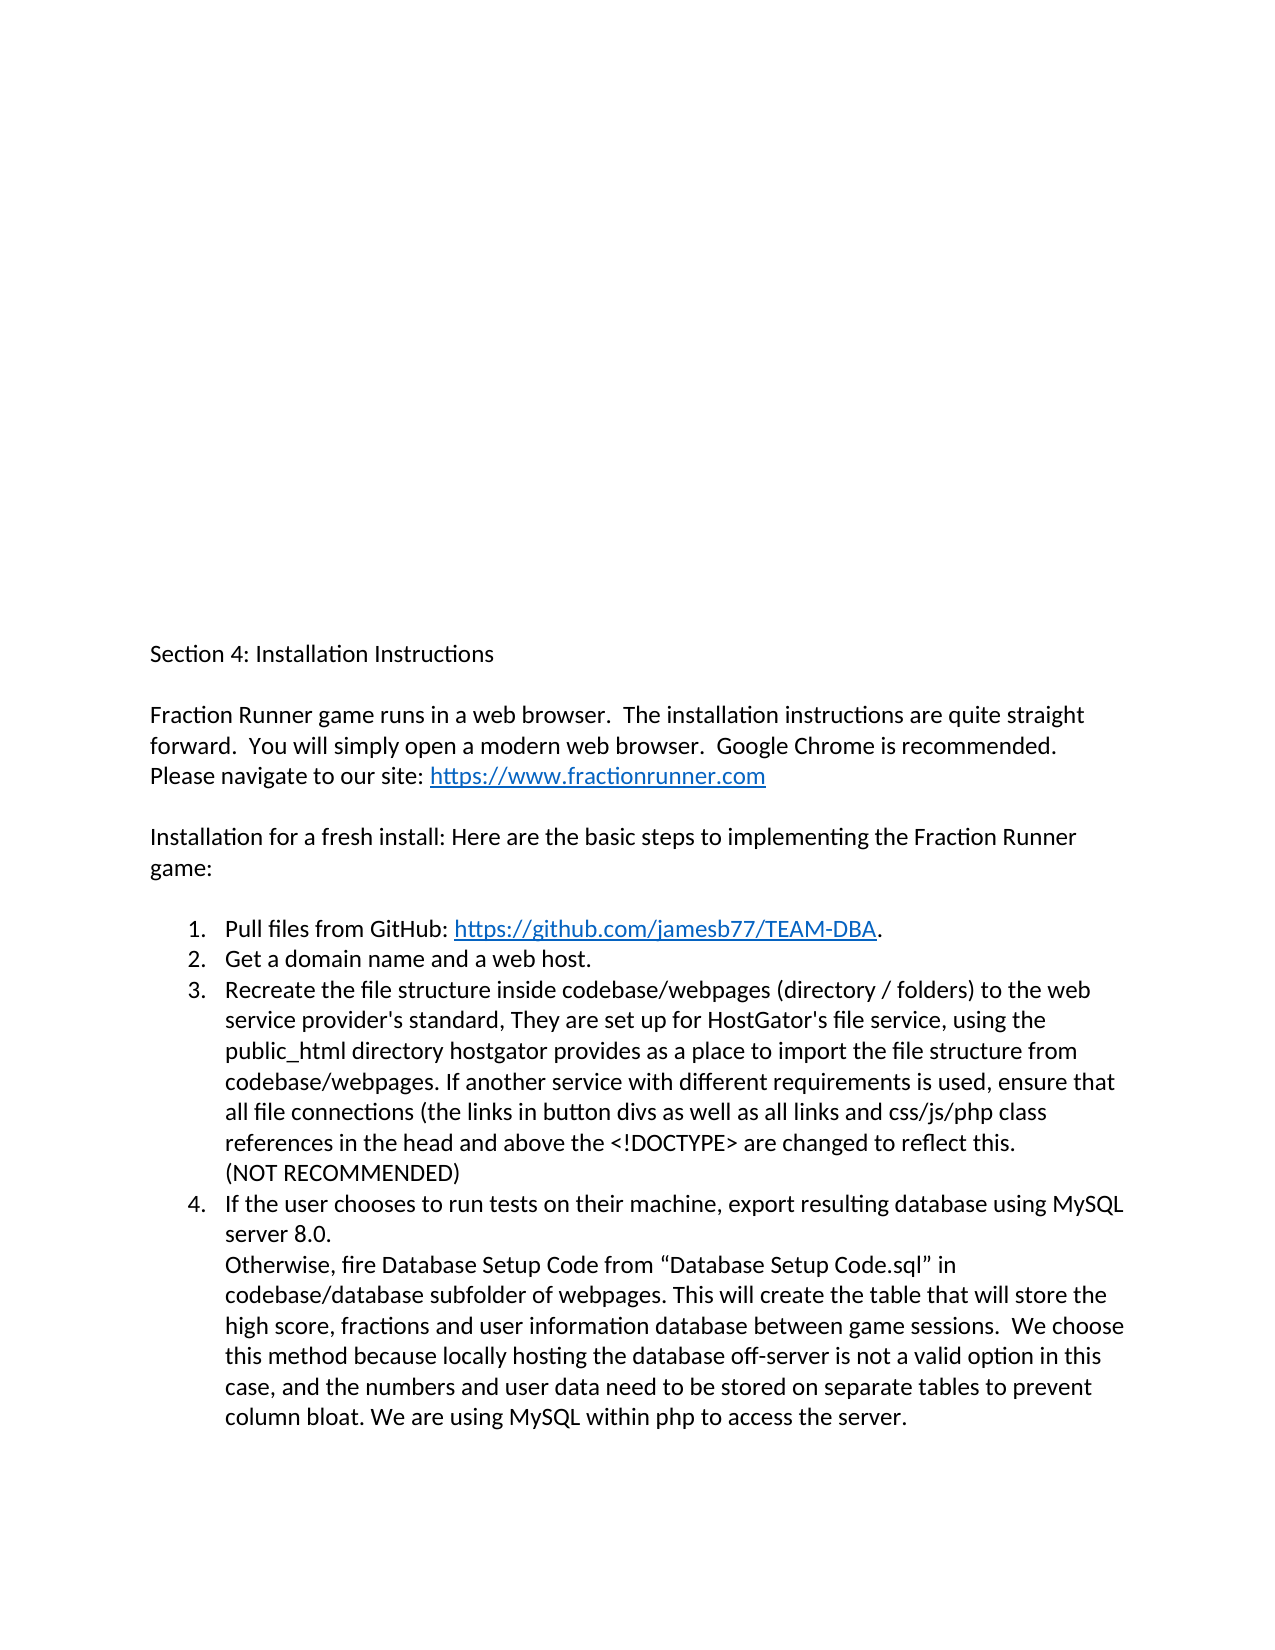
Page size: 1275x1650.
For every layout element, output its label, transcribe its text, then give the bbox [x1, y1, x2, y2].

text Fraction Runner game runs in a web browser. The installation instructions are quite straight forward. You will simply open a modern web browser. Google Chrome is recommended. [150, 699, 1125, 760]
list If the user chooses to run tests on their machine, export resulting database using MySQL server 8.0. Otherwise, fire Database Setup Code from “Database Setup Code.sql” in codebase/database subfolder of webpages. This will create the table that will store the high score, fractions and user information database between game sessions. We choose this method because locally hosting the database off-server is not a valid option in this case, and the numbers and user data need to be stored on separate tables to prevent column bloat. We are using MySQL within php to access the server. [187, 1188, 1125, 1432]
list Recreate the file structure inside codebase/webpages (directory / folders) to the web service provider's standard, They are set up for HostGator's file service, using the public_html directory hostgator provides as a place to import the file structure from codebase/webpages. If another service with different requirements is used, ensure that all file connections (the links in button divs as well as all links and css/js/php class references in the head and above the <!DOCTYPE> are changed to reflect this. (NOT RECOMMENDED) [187, 974, 1125, 1188]
text Section 4: Installation Instructions [150, 638, 1125, 669]
list Pull files from GitHub: https://github.com/jamesb77/TEAM-DBA. [187, 913, 1125, 943]
text Installation for a fresh install: Here are the basic steps to implementing the Fraction Runner game: [150, 821, 1125, 882]
list Get a domain name and a web host. [187, 943, 1125, 974]
text Please navigate to our site: https://www.fractionrunner.com [150, 760, 1125, 791]
